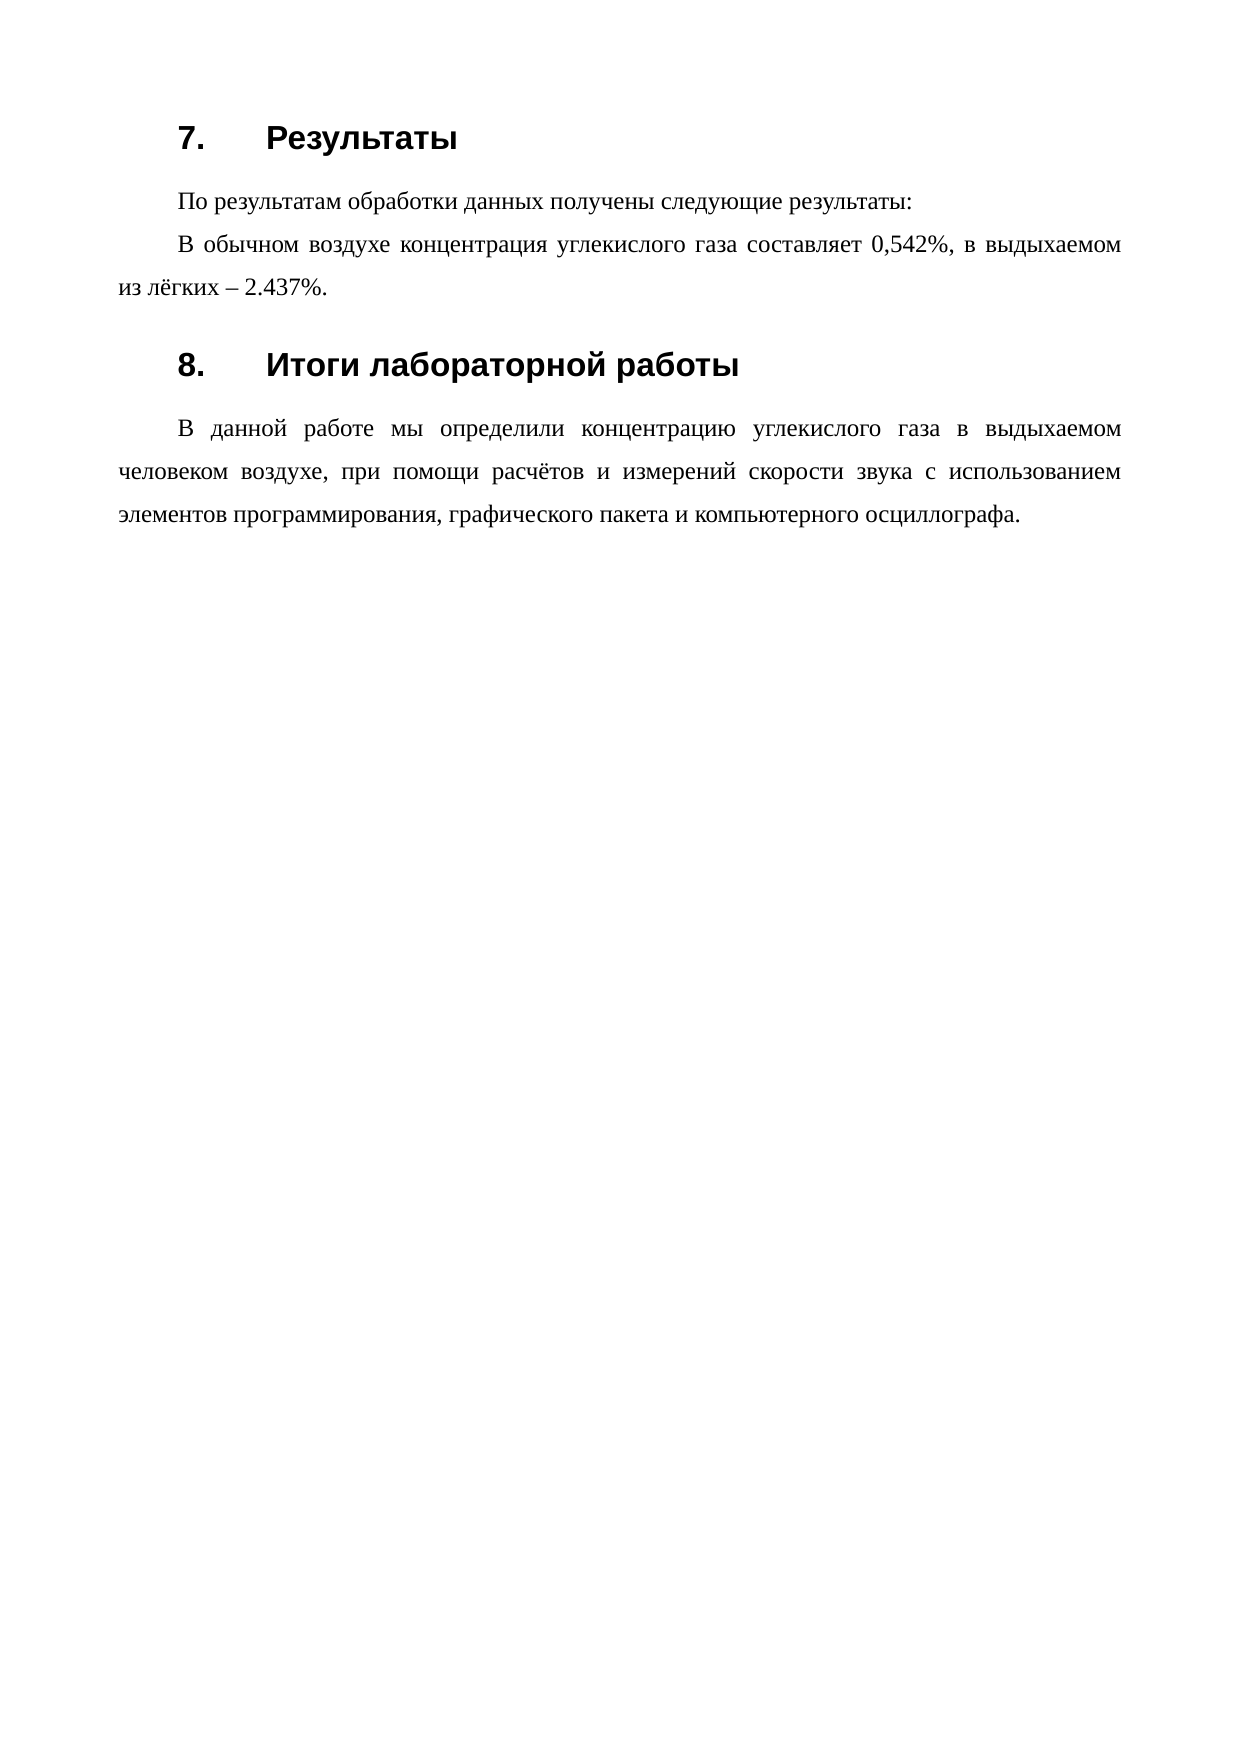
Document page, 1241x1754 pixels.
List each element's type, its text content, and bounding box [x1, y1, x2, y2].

text В обычном воздухе концентрация углекислого газа составляет 0,542%, в выдыхаемом из лёгких – 2.437%. [118, 229, 1122, 301]
subtitle Результаты [118, 118, 1122, 157]
subtitle Итоги лабораторной работы [118, 345, 1122, 383]
text В данной работе мы определили концентрацию углекислого газа в выдыхаемом человеком воздухе, при помощи расчётов и измерений скорости звука с использованием элементов программирования, графического пакета и компьютерного осциллографа. [118, 413, 1122, 528]
text По результатам обработки данных получены следующие результаты: [118, 186, 1122, 215]
